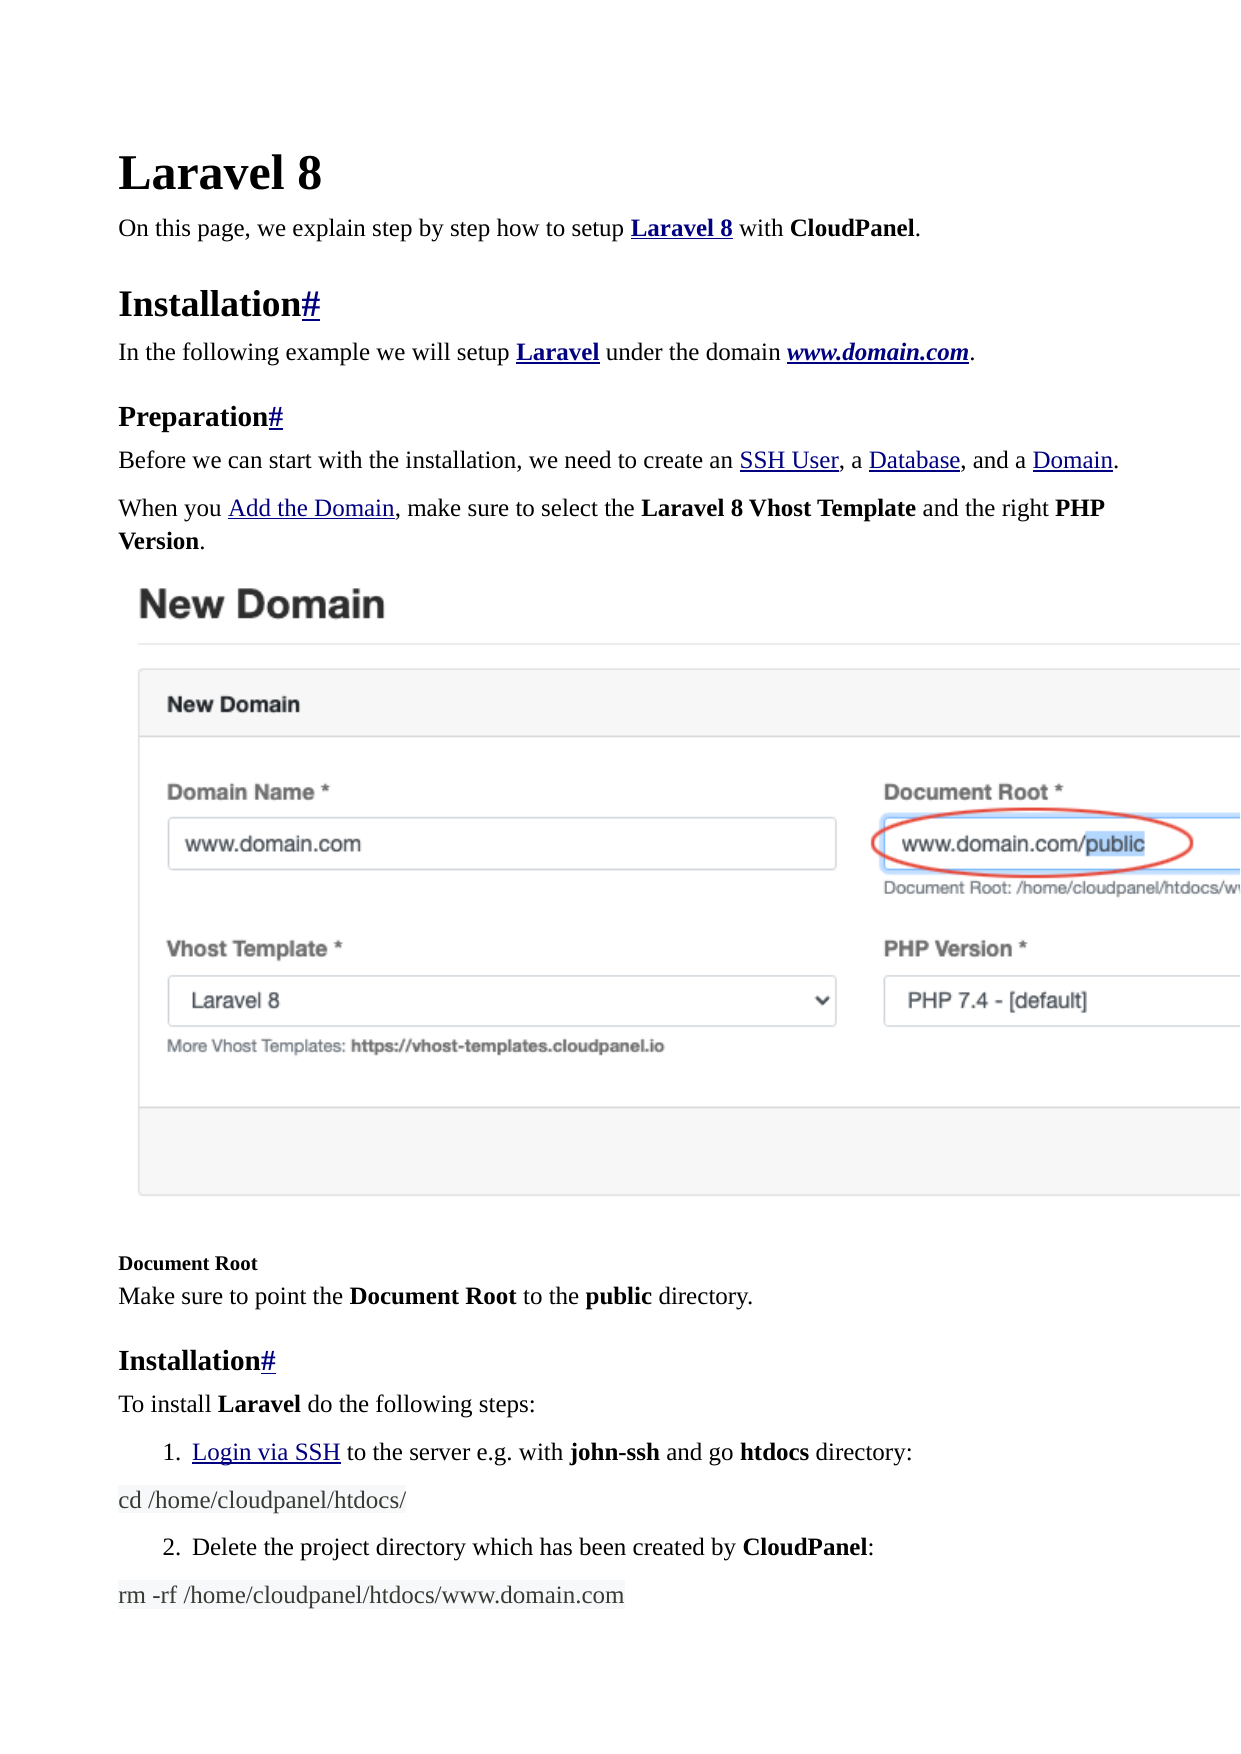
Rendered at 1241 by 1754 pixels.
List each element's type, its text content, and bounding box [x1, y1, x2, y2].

text To install Laravel do the following steps: [118, 1389, 1122, 1418]
text rm -rf /home/cloudpanel/htdocs/www.domain.com [118, 1580, 1122, 1609]
text Before we can start with the installation, we need to create an SSH User, a Database, and a Domain. [118, 445, 1122, 474]
picture [118, 573, 1241, 1215]
subtitle Preparation# [118, 399, 1122, 433]
subtitle Laravel 8 [118, 143, 1122, 201]
text When you Add the Domain, make sure to select the Laravel 8 Vhost Template and the right PHP Version. [118, 493, 1122, 555]
subtitle Document Root [118, 1251, 1122, 1275]
text cd /home/cloudpanel/htdocs/ [118, 1485, 1122, 1513]
list Login via SSH to the server e.g. with john-ssh and go htdocs directory: [162, 1437, 1122, 1466]
list Delete the project directory which has been created by CloudPanel: [162, 1532, 1122, 1561]
text In the following example we will setup Laravel under the domain www.domain.com. [118, 337, 1122, 366]
text Make sure to point the Document Root to the public directory. [118, 1281, 1122, 1310]
subtitle Installation# [118, 1343, 1122, 1377]
subtitle Installation# [118, 282, 1122, 325]
text On this page, we explain step by step how to setup Laravel 8 with CloudPanel. [118, 213, 1122, 242]
